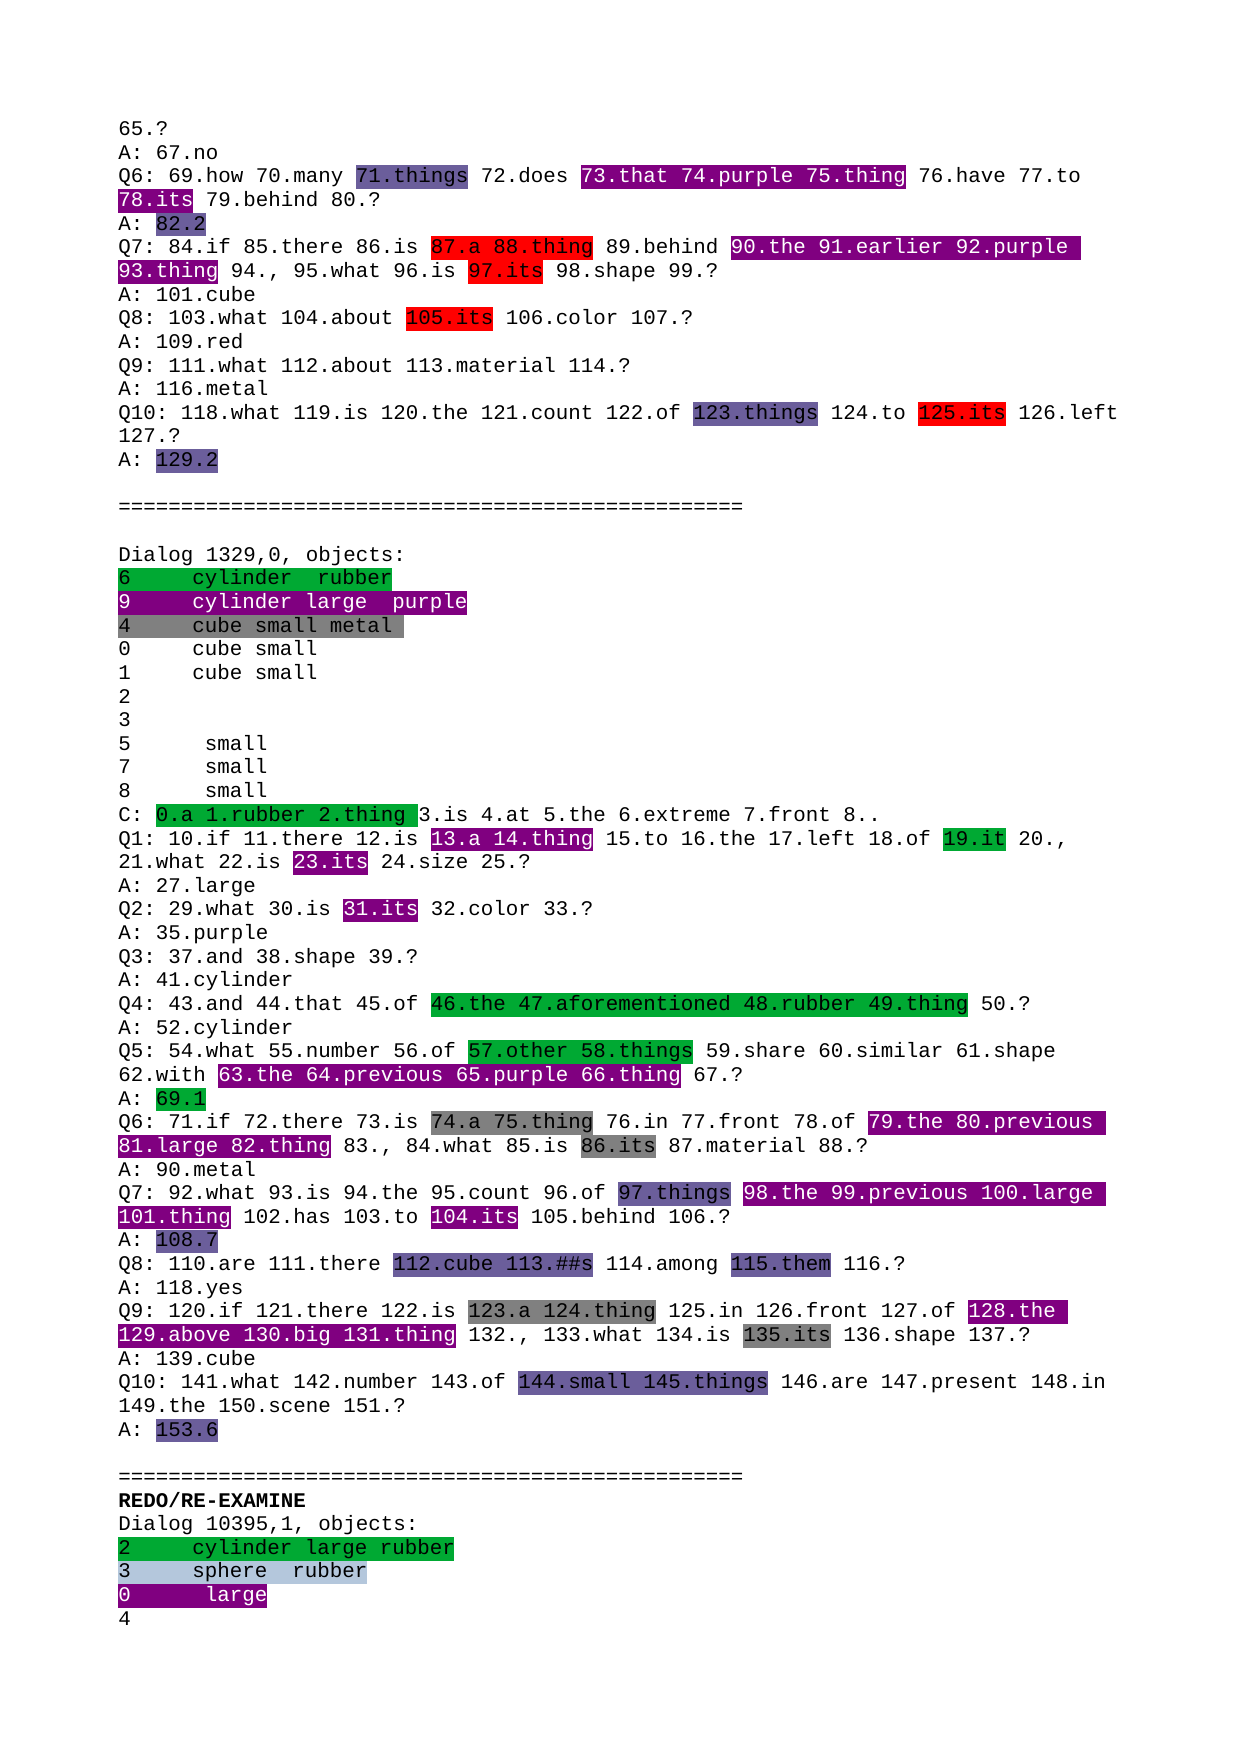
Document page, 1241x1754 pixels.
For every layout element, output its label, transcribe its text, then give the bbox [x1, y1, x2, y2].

text 65.? A: 67.no Q6: 69.how 70.many 71.things 72.does 73.that 74.purple 75.thing 76.have 77.to 78.its 79.behind 80.? A: 82.2 Q7: 84.if 85.there 86.is 87.a 88.thing 89.behind 90.the 91.earlier 92.purple 93.thing 94., 95.what 96.is 97.its 98.shape 99.? A: 101.cube Q8: 103.what 104.about 105.its 106.color 107.? A: 109.red Q9: 111.what 112.about 113.material 114.? A: 116.metal Q10: 118.what 119.is 120.the 121.count 122.of 123.things 124.to 125.its 126.left 127.? A: 129.2 ================================================== Dialog 1329,0, objects: 6 cylinder rubber 9 cylinder large purple 4 cube small metal 0 cube small 1 cube small 2 3 5 small 7 small 8 small C: 0.a 1.rubber 2.thing 3.is 4.at 5.the 6.extreme 7.front 8.. Q1: 10.if 11.there 12.is 13.a 14.thing 15.to 16.the 17.left 18.of 19.it 20., 21.what 22.is 23.its 24.size 25.? A: 27.large Q2: 29.what 30.is 31.its 32.color 33.? A: 35.purple Q3: 37.and 38.shape 39.? A: 41.cylinder Q4: 43.and 44.that 45.of 46.the 47.aforementioned 48.rubber 49.thing 50.? A: 52.cylinder Q5: 54.what 55.number 56.of 57.other 58.things 59.share 60.similar 61.shape 62.with 63.the 64.previous 65.purple 66.thing 67.? A: 69.1 Q6: 71.if 72.there 73.is 74.a 75.thing 76.in 77.front 78.of 79.the 80.previous 81.large 82.thing 83., 84.what 85.is 86.its 87.material 88.? A: 90.metal Q7: 92.what 93.is 94.the 95.count 96.of 97.things 98.the 99.previous 100.large 101.thing 102.has 103.to 104.its 105.behind 106.? A: 108.7 Q8: 110.are 111.there 112.cube 113.##s 114.among 115.them 116.? A: 118.yes Q9: 120.if 121.there 122.is 123.a 124.thing 125.in 126.front 127.of 128.the 129.above 130.big 131.thing 132., 133.what 134.is 135.its 136.shape 137.? A: 139.cube Q10: 141.what 142.number 143.of 144.small 145.things 146.are 147.present 148.in 149.the 150.scene 151.? A: 153.6 ================================================== REDO/RE-EXAMINE Dialog 10395,1, objects: 2 cylinder large rubber 3 sphere rubber 0 large 4 [118, 118, 1122, 1631]
